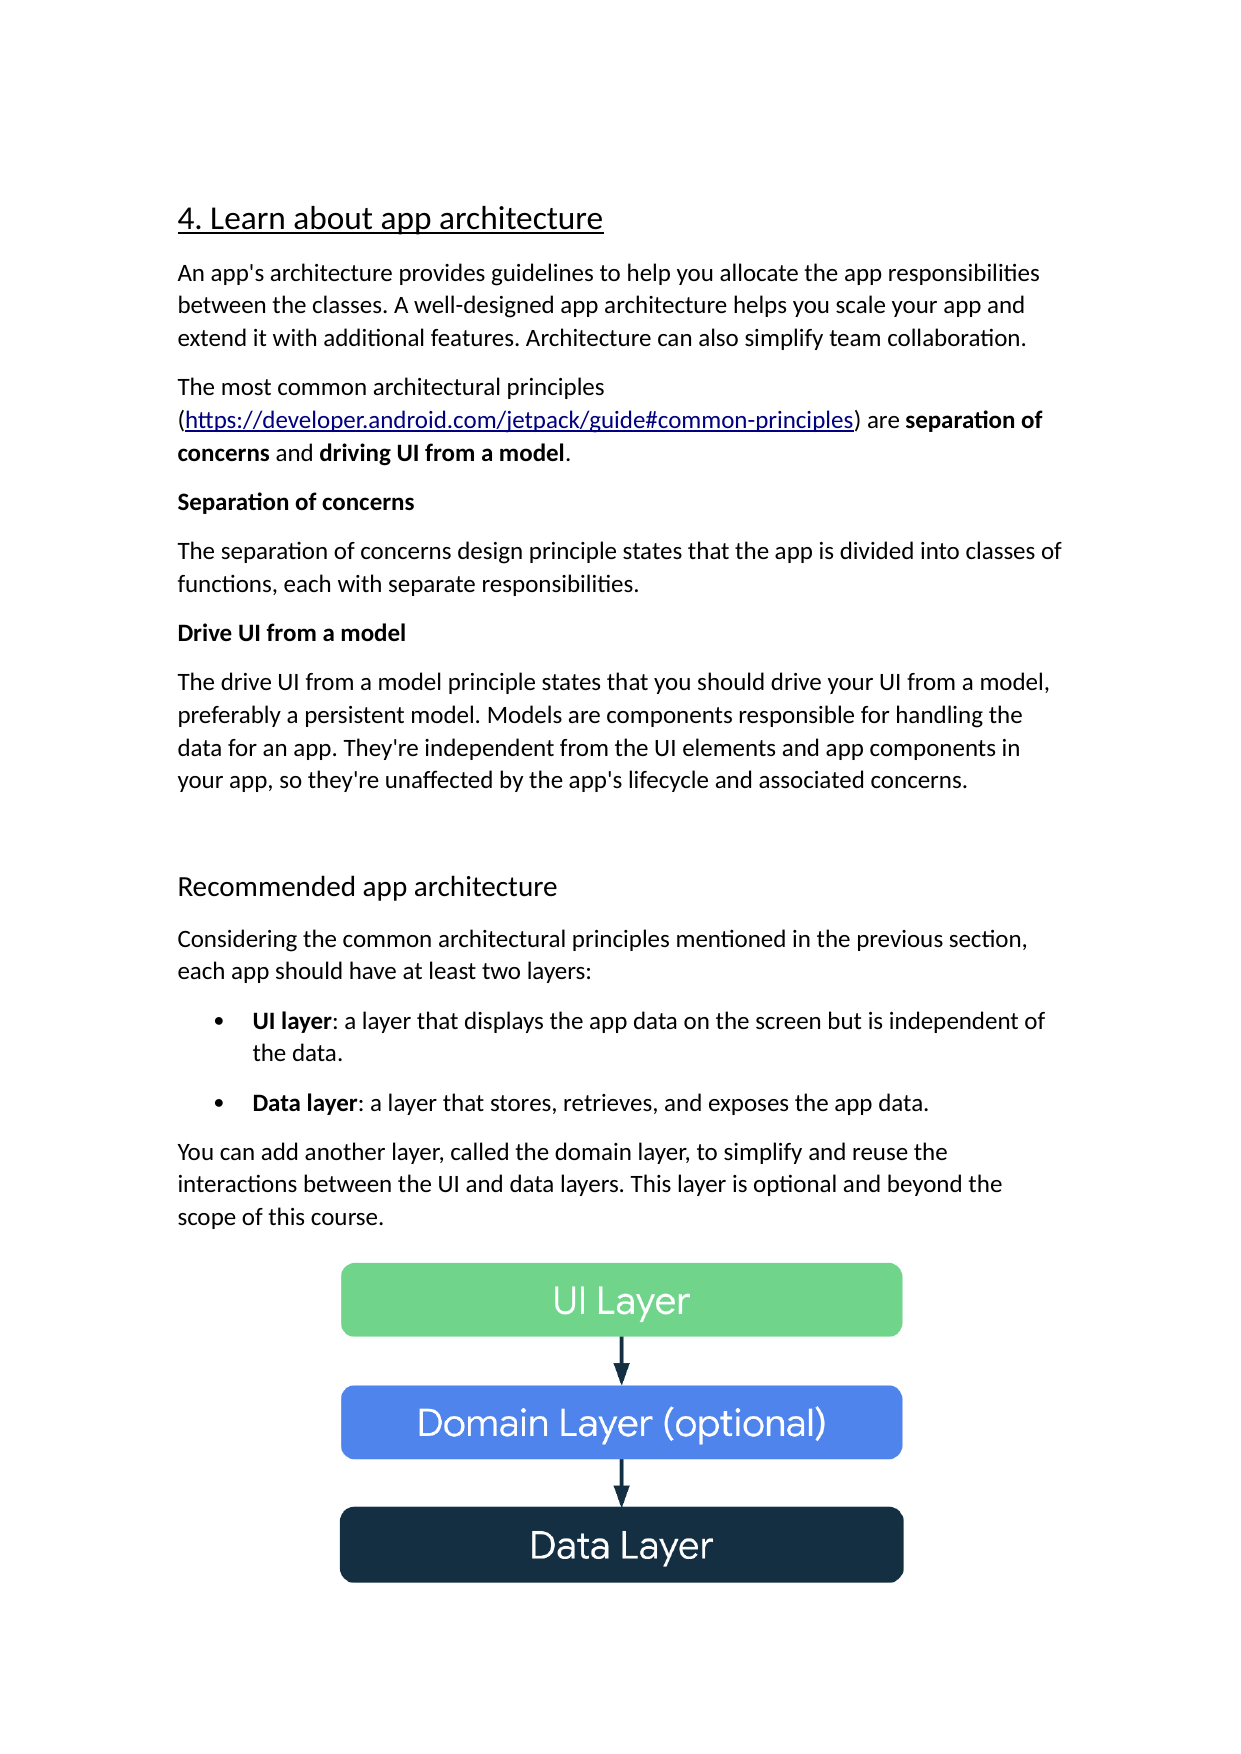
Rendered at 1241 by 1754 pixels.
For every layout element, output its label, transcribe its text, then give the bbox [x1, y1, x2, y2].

text 4. Learn about app architecture [177, 197, 1063, 238]
text An app's architecture provides guidelines to help you allocate the app responsibilities between the classes. A well-designed app architecture helps you scale your app and extend it with additional features. Architecture can also simplify team collaboration. [177, 257, 1063, 353]
list UI layer: a layer that displays the app data on the screen but is independent of the data. [215, 1005, 1063, 1068]
text Separation of concerns [177, 486, 1063, 517]
text The drive UI from a model principle states that you should drive your UI from a model, preferably a persistent model. Models are components responsible for handling the data for an app. They're independent from the UI elements and app components in your app, so they're unaffected by the app's lifecycle and associated concerns. [177, 666, 1063, 795]
text Considering the common architectural principles mentioned in the previous section, each app should have at least two layers: [177, 923, 1063, 986]
text The separation of concerns design principle states that the app is divided into classes of functions, each with separate responsibilities. [177, 535, 1063, 598]
text The most common architectural principles (https://developer.android.com/jetpack/guide#common-principles) are separation of concerns and driving UI from a model. [177, 372, 1063, 467]
list Data layer: a layer that stores, retrieves, and exposes the app data. [215, 1087, 1063, 1117]
text Drive UI from a model [177, 617, 1063, 648]
text Recommended app architecture [177, 868, 1063, 904]
text You can add another layer, called the domain layer, to simplify and reuse the interactions between the UI and data layers. This layer is optional and beyond the scope of this course. [177, 1136, 1063, 1232]
